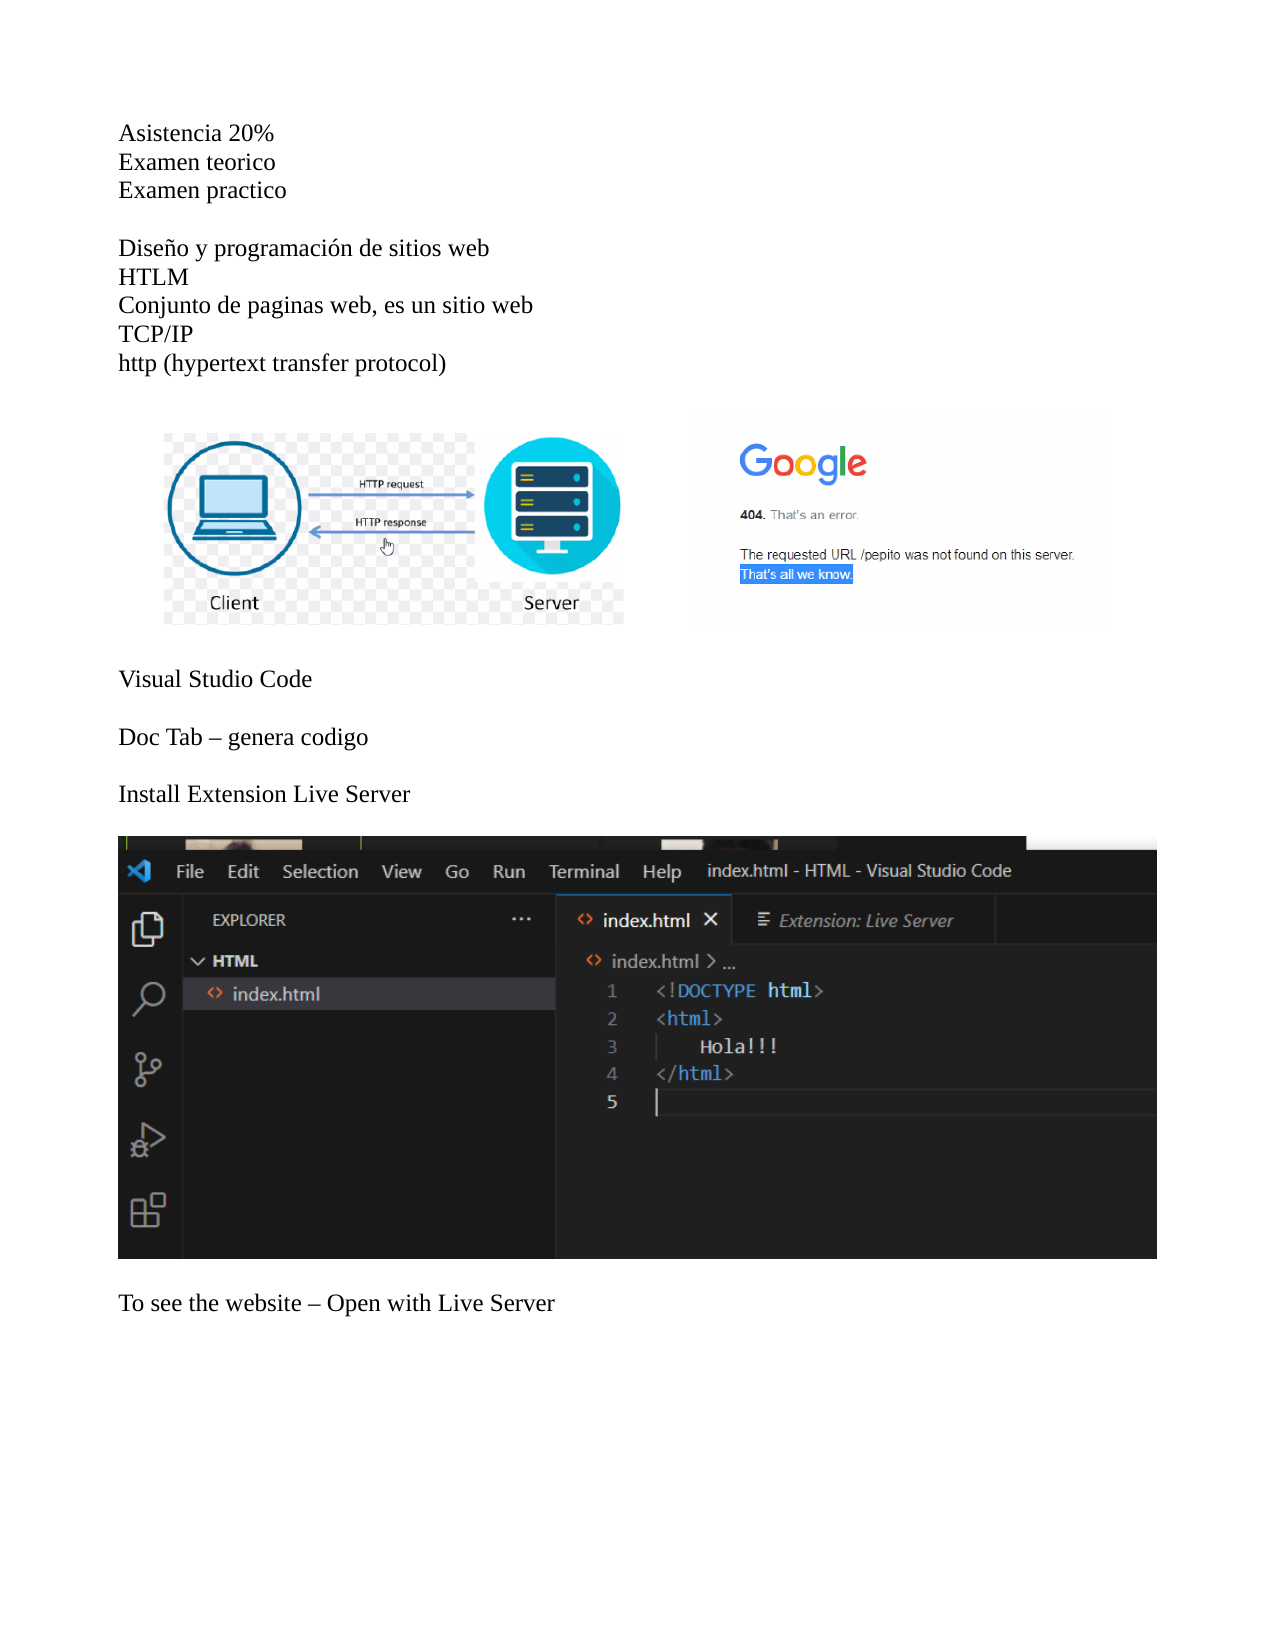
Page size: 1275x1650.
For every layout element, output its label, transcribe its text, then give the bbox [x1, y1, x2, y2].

text HTLM [118, 262, 1157, 291]
text Examen teorico [118, 147, 1157, 176]
text Doc Tab – genera codigo [118, 722, 1157, 751]
text Visual Studio Code [118, 664, 1157, 693]
text Conjunto de paginas web, es un sitio web [118, 291, 1157, 319]
picture [163, 433, 624, 625]
picture [695, 411, 1110, 626]
picture [118, 836, 1157, 1259]
text Diseño y programación de sitios web [118, 233, 1157, 262]
text To see the website – Open with Live Server [118, 1288, 1157, 1316]
text Install Extension Live Server [118, 779, 1157, 808]
text Examen practico [118, 176, 1157, 204]
text TCP/IP [118, 319, 1157, 348]
text Asistencia 20% [118, 118, 1157, 147]
text http (hypertext transfer protocol) [118, 348, 1157, 377]
